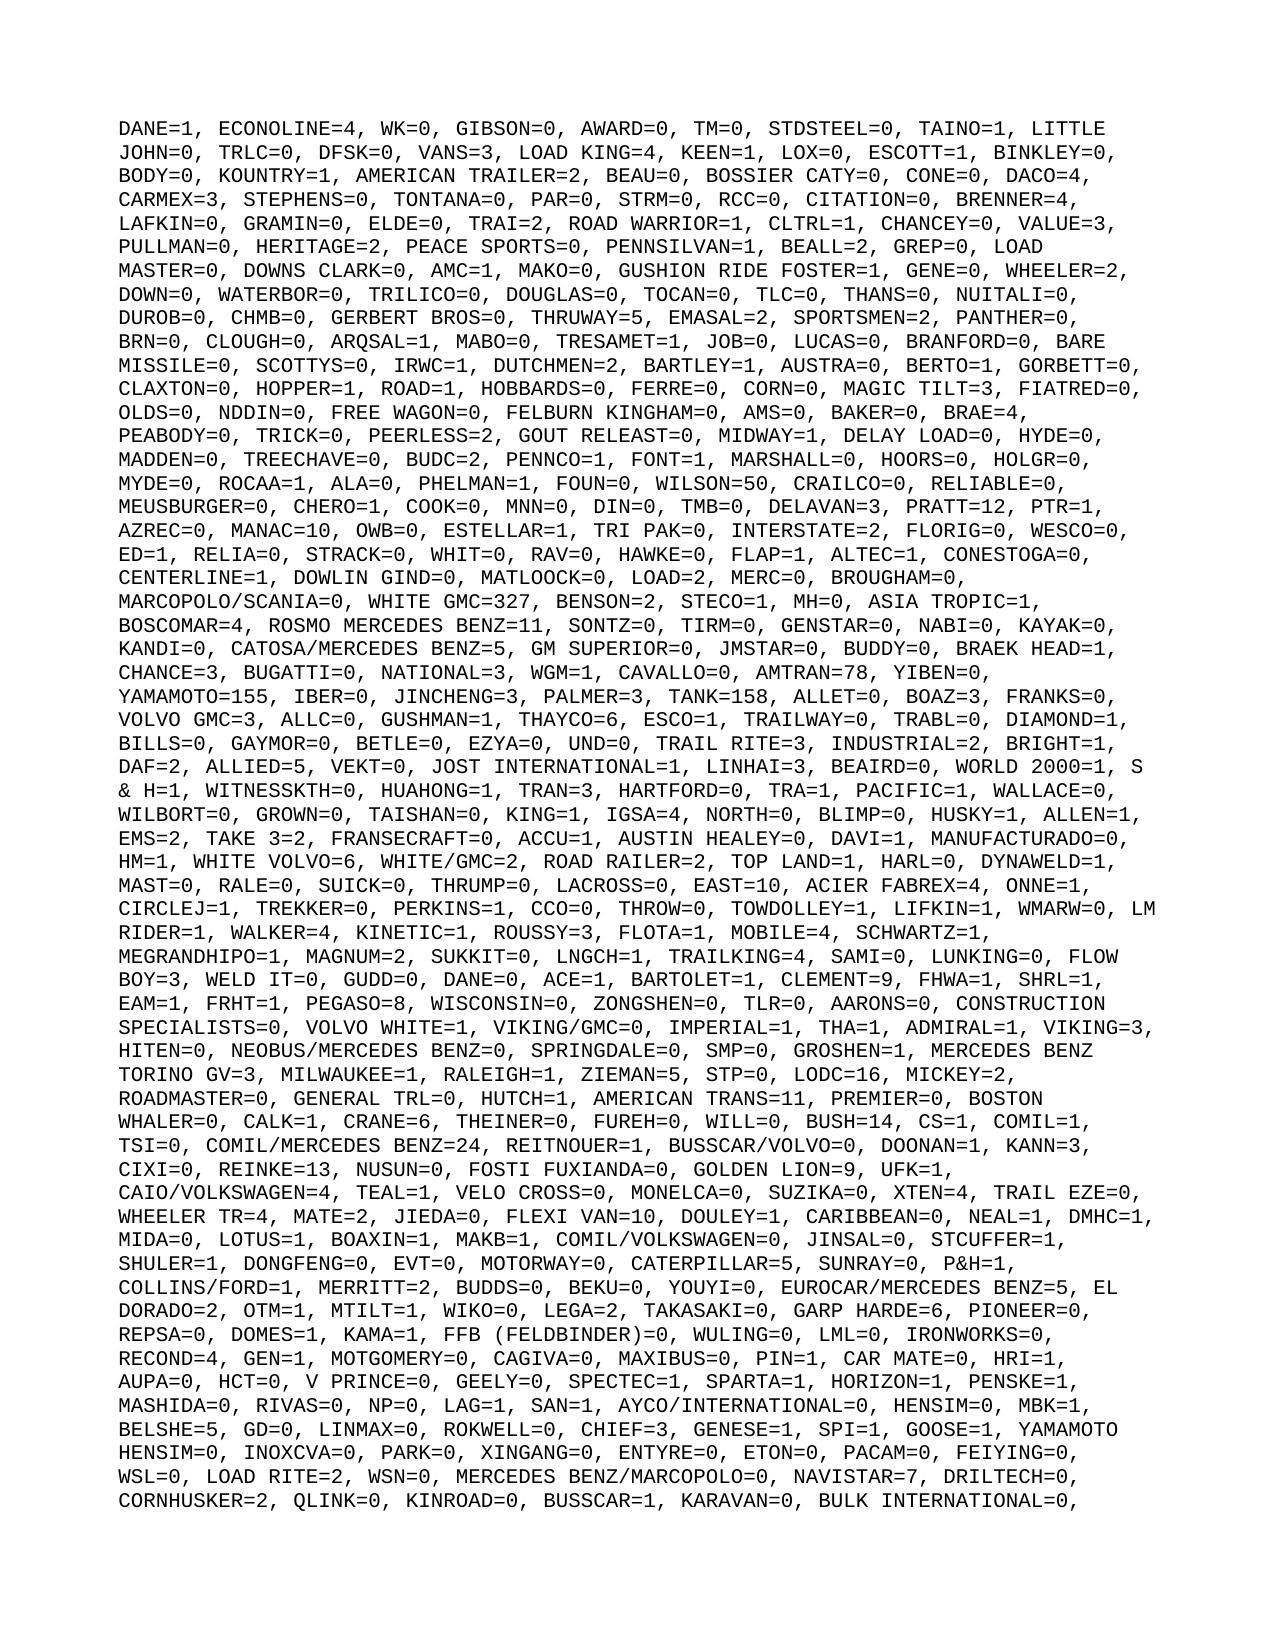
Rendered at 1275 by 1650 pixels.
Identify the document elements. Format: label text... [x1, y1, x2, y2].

text DANE=1, ECONOLINE=4, WK=0, GIBSON=0, AWARD=0, TM=0, STDSTEEL=0, TAINO=1, LITTLE JOHN=0, TRLC=0, DFSK=0, VANS=3, LOAD KING=4, KEEN=1, LOX=0, ESCOTT=1, BINKLEY=0, BODY=0, KOUNTRY=1, AMERICAN TRAILER=2, BEAU=0, BOSSIER CATY=0, CONE=0, DACO=4, CARMEX=3, STEPHENS=0, TONTANA=0, PAR=0, STRM=0, RCC=0, CITATION=0, BRENNER=4, LAFKIN=0, GRAMIN=0, ELDE=0, TRAI=2, ROAD WARRIOR=1, CLTRL=1, CHANCEY=0, VALUE=3, PULLMAN=0, HERITAGE=2, PEACE SPORTS=0, PENNSILVAN=1, BEALL=2, GREP=0, LOAD MASTER=0, DOWNS CLARK=0, AMC=1, MAKO=0, GUSHION RIDE FOSTER=1, GENE=0, WHEELER=2, DOWN=0, WATERBOR=0, TRILICO=0, DOUGLAS=0, TOCAN=0, TLC=0, THANS=0, NUITALI=0, DUROB=0, CHMB=0, GERBERT BROS=0, THRUWAY=5, EMASAL=2, SPORTSMEN=2, PANTHER=0, BRN=0, CLOUGH=0, ARQSAL=1, MABO=0, TRESAMET=1, JOB=0, LUCAS=0, BRANFORD=0, BARE MISSILE=0, SCOTTYS=0, IRWC=1, DUTCHMEN=2, BARTLEY=1, AUSTRA=0, BERTO=1, GORBETT=0, CLAXTON=0, HOPPER=1, ROAD=1, HOBBARDS=0, FERRE=0, CORN=0, MAGIC TILT=3, FIATRED=0, OLDS=0, NDDIN=0, FREE WAGON=0, FELBURN KINGHAM=0, AMS=0, BAKER=0, BRAE=4, PEABODY=0, TRICK=0, PEERLESS=2, GOUT RELEAST=0, MIDWAY=1, DELAY LOAD=0, HYDE=0, MADDEN=0, TREECHAVE=0, BUDC=2, PENNCO=1, FONT=1, MARSHALL=0, HOORS=0, HOLGR=0, MYDE=0, ROCAA=1, ALA=0, PHELMAN=1, FOUN=0, WILSON=50, CRAILCO=0, RELIABLE=0, MEUSBURGER=0, CHERO=1, COOK=0, MNN=0, DIN=0, TMB=0, DELAVAN=3, PRATT=12, PTR=1, AZREC=0, MANAC=10, OWB=0, ESTELLAR=1, TRI PAK=0, INTERSTATE=2, FLORIG=0, WESCO=0, ED=1, RELIA=0, STRACK=0, WHIT=0, RAV=0, HAWKE=0, FLAP=1, ALTEC=1, CONESTOGA=0, CENTERLINE=1, DOWLIN GIND=0, MATLOOCK=0, LOAD=2, MERC=0, BROUGHAM=0, MARCOPOLO/SCANIA=0, WHITE GMC=327, BENSON=2, STECO=1, MH=0, ASIA TROPIC=1, BOSCOMAR=4, ROSMO MERCEDES BENZ=11, SONTZ=0, TIRM=0, GENSTAR=0, NABI=0, KAYAK=0, KANDI=0, CATOSA/MERCEDES BENZ=5, GM SUPERIOR=0, JMSTAR=0, BUDDY=0, BRAEK HEAD=1, CHANCE=3, BUGATTI=0, NATIONAL=3, WGM=1, CAVALLO=0, AMTRAN=78, YIBEN=0, YAMAMOTO=155, IBER=0, JINCHENG=3, PALMER=3, TANK=158, ALLET=0, BOAZ=3, FRANKS=0, VOLVO GMC=3, ALLC=0, GUSHMAN=1, THAYCO=6, ESCO=1, TRAILWAY=0, TRABL=0, DIAMOND=1, BILLS=0, GAYMOR=0, BETLE=0, EZYA=0, UND=0, TRAIL RITE=3, INDUSTRIAL=2, BRIGHT=1, DAF=2, ALLIED=5, VEKT=0, JOST INTERNATIONAL=1, LINHAI=3, BEAIRD=0, WORLD 2000=1, S & H=1, WITNESSKTH=0, HUAHONG=1, TRAN=3, HARTFORD=0, TRA=1, PACIFIC=1, WALLACE=0, WILBORT=0, GROWN=0, TAISHAN=0, KING=1, IGSA=4, NORTH=0, BLIMP=0, HUSKY=1, ALLEN=1, EMS=2, TAKE 3=2, FRANSECRAFT=0, ACCU=1, AUSTIN HEALEY=0, DAVI=1, MANUFACTURADO=0, HM=1, WHITE VOLVO=6, WHITE/GMC=2, ROAD RAILER=2, TOP LAND=1, HARL=0, DYNAWELD=1, MAST=0, RALE=0, SUICK=0, THRUMP=0, LACROSS=0, EAST=10, ACIER FABREX=4, ONNE=1, CIRCLEJ=1, TREKKER=0, PERKINS=1, CCO=0, THROW=0, TOWDOLLEY=1, LIFKIN=1, WMARW=0, LM RIDER=1, WALKER=4, KINETIC=1, ROUSSY=3, FLOTA=1, MOBILE=4, SCHWARTZ=1, MEGRANDHIPO=1, MAGNUM=2, SUKKIT=0, LNGCH=1, TRAILKING=4, SAMI=0, LUNKING=0, FLOW BOY=3, WELD IT=0, GUDD=0, DANE=0, ACE=1, BARTOLET=1, CLEMENT=9, FHWA=1, SHRL=1, EAM=1, FRHT=1, PEGASO=8, WISCONSIN=0, ZONGSHEN=0, TLR=0, AARONS=0, CONSTRUCTION SPECIALISTS=0, VOLVO WHITE=1, VIKING/GMC=0, IMPERIAL=1, THA=1, ADMIRAL=1, VIKING=3, HITEN=0, NEOBUS/MERCEDES BENZ=0, SPRINGDALE=0, SMP=0, GROSHEN=1, MERCEDES BENZ TORINO GV=3, MILWAUKEE=1, RALEIGH=1, ZIEMAN=5, STP=0, LODC=16, MICKEY=2, ROADMASTER=0, GENERAL TRL=0, HUTCH=1, AMERICAN TRANS=11, PREMIER=0, BOSTON WHALER=0, CALK=1, CRANE=6, THEINER=0, FUREH=0, WILL=0, BUSH=14, CS=1, COMIL=1, TSI=0, COMIL/MERCEDES BENZ=24, REITNOUER=1, BUSSCAR/VOLVO=0, DOONAN=1, KANN=3, CIXI=0, REINKE=13, NUSUN=0, FOSTI FUXIANDA=0, GOLDEN LION=9, UFK=1, CAIO/VOLKSWAGEN=4, TEAL=1, VELO CROSS=0, MONELCA=0, SUZIKA=0, XTEN=4, TRAIL EZE=0, WHEELER TR=4, MATE=2, JIEDA=0, FLEXI VAN=10, DOULEY=1, CARIBBEAN=0, NEAL=1, DMHC=1, MIDA=0, LOTUS=1, BOAXIN=1, MAKB=1, COMIL/VOLKSWAGEN=0, JINSAL=0, STCUFFER=1, SHULER=1, DONGFENG=0, EVT=0, MOTORWAY=0, CATERPILLAR=5, SUNRAY=0, P&H=1, COLLINS/FORD=1, MERRITT=2, BUDDS=0, BEKU=0, YOUYI=0, EUROCAR/MERCEDES BENZ=5, EL DORADO=2, OTM=1, MTILT=1, WIKO=0, LEGA=2, TAKASAKI=0, GARP HARDE=6, PIONEER=0, REPSA=0, DOMES=1, KAMA=1, FFB (FELDBINDER)=0, WULING=0, LML=0, IRONWORKS=0, RECOND=4, GEN=1, MOTGOMERY=0, CAGIVA=0, MAXIBUS=0, PIN=1, CAR MATE=0, HRI=1, AUPA=0, HCT=0, V PRINCE=0, GEELY=0, SPECTEC=1, SPARTA=1, HORIZON=1, PENSKE=1, MASHIDA=0, RIVAS=0, NP=0, LAG=1, SAN=1, AYCO/INTERNATIONAL=0, HENSIM=0, MBK=1, BELSHE=5, GD=0, LINMAX=0, ROKWELL=0, CHIEF=3, GENESE=1, SPI=1, GOOSE=1, YAMAMOTO HENSIM=0, INOXCVA=0, PARK=0, XINGANG=0, ENTYRE=0, ETON=0, PACAM=0, FEIYING=0, WSL=0, LOAD RITE=2, WSN=0, MERCEDES BENZ/MARCOPOLO=0, NAVISTAR=7, DRILTECH=0, CORNHUSKER=2, QLINK=0, KINROAD=0, BUSSCAR=1, KARAVAN=0, BULK INTERNATIONAL=0, [118, 118, 1157, 1513]
